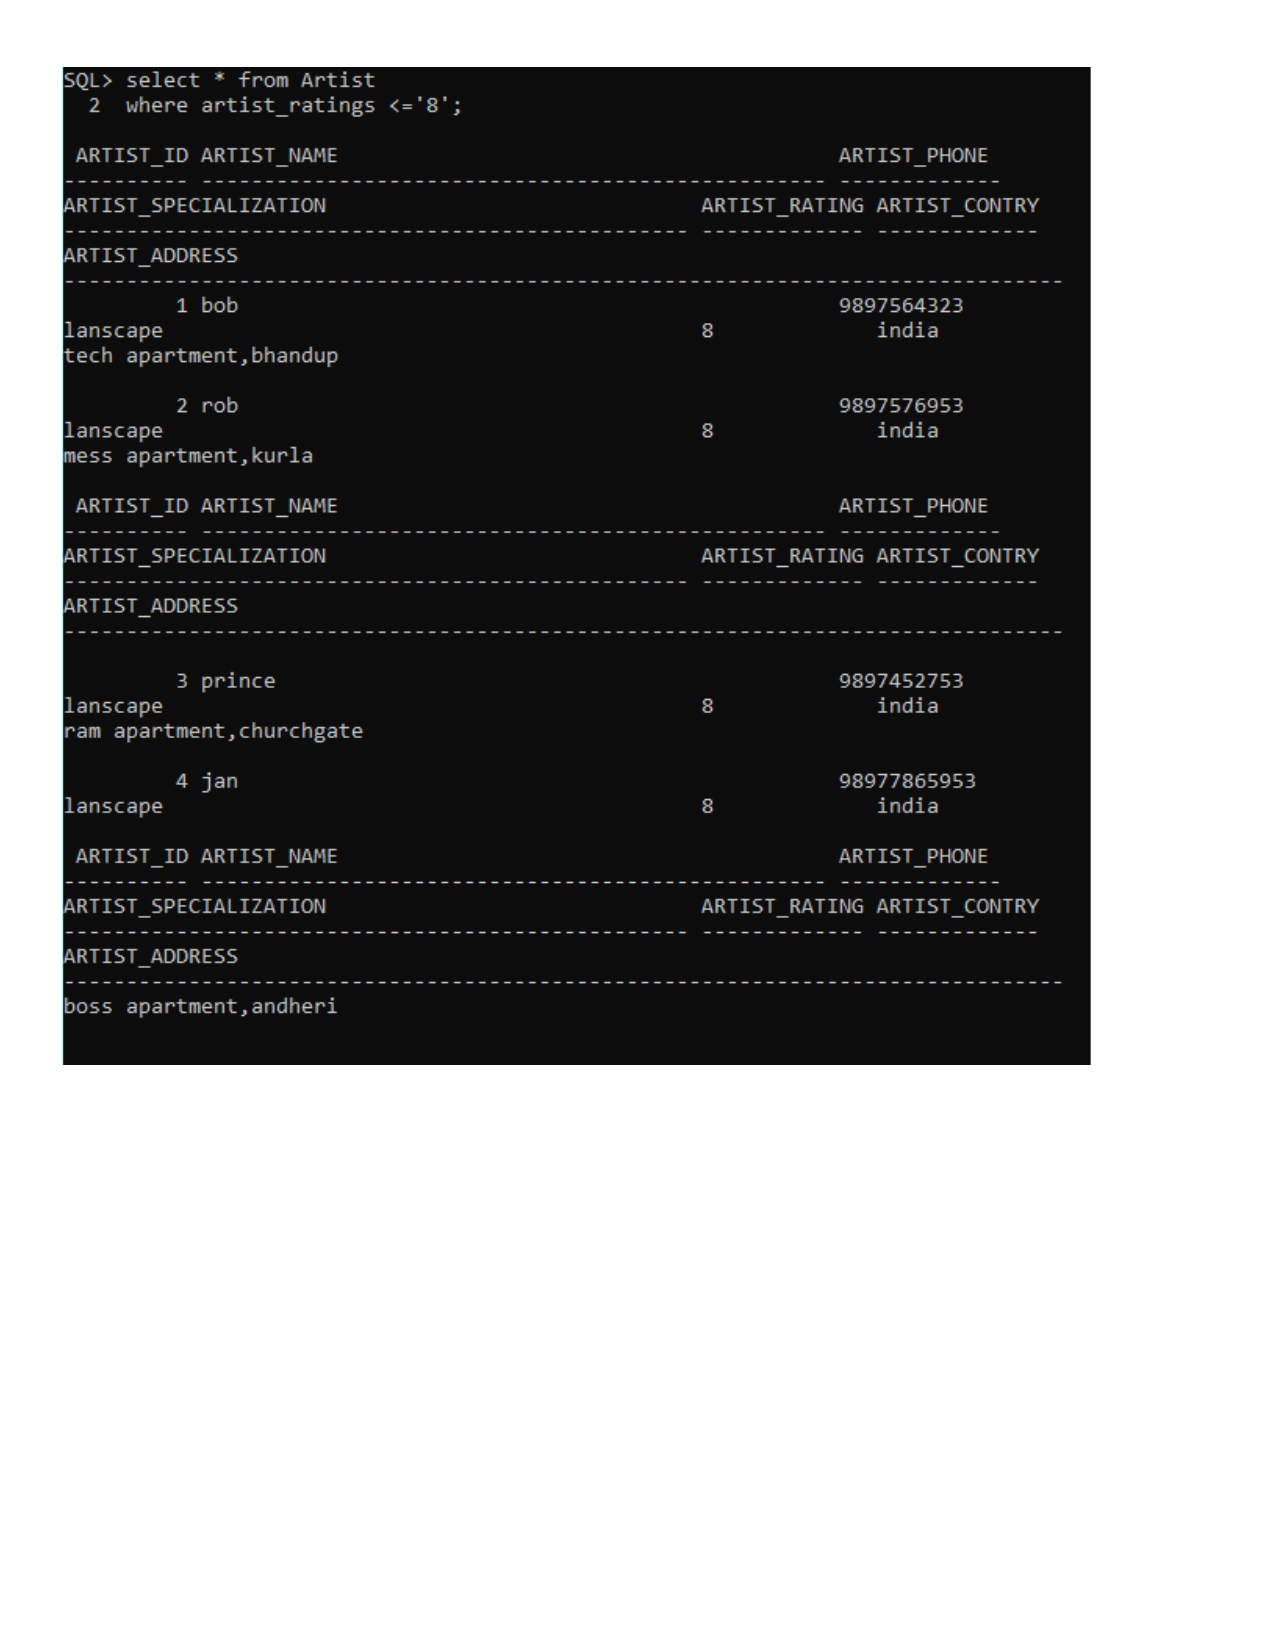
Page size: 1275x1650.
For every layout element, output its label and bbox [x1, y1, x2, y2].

picture [62, 67, 1091, 1065]
